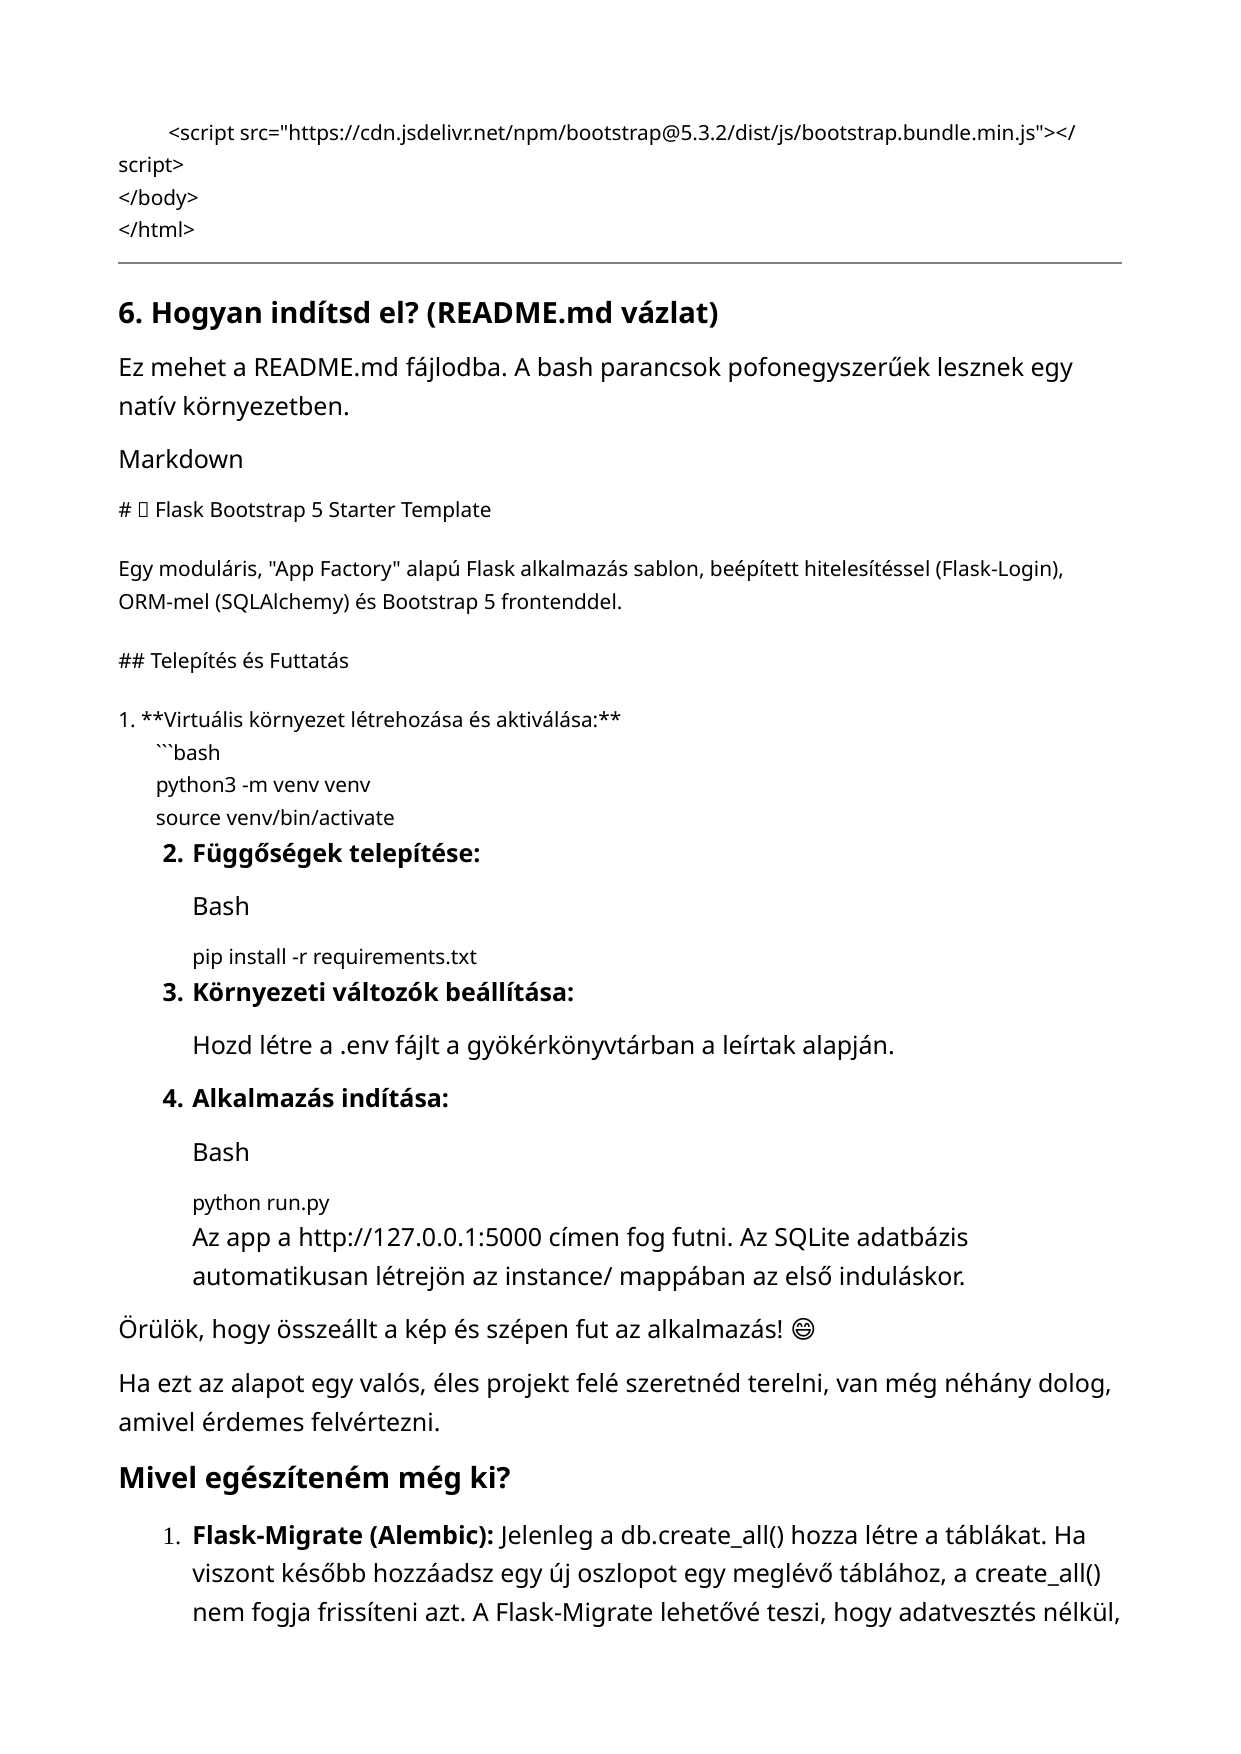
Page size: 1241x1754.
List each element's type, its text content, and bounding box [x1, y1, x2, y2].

text Markdown [118, 442, 1122, 476]
text Ha ezt az alapot egy valós, éles projekt felé szeretnéd terelni, van még néhány dolog, amivel érdemes felvértezni. [118, 1366, 1122, 1438]
list Flask-Migrate (Alembic): Jelenleg a db.create_all() hozza létre a táblákat. Ha viszont később hozzáadsz egy új oszlopot egy meglévő táblához, a create_all() nem fogja frissíteni azt. A Flask-Migrate lehetővé teszi, hogy adatvesztés nélkül, [162, 1517, 1122, 1629]
text Egy moduláris, "App Factory" alapú Flask alkalmazás sablon, beépített hitelesítéssel (Flask-Login), ORM-mel (SQLAlchemy) és Bootstrap 5 frontenddel. [118, 554, 1122, 615]
list Környezeti változók beállítása: [162, 974, 1122, 1008]
list Alkalmazás indítása: [162, 1081, 1122, 1115]
text </body> [118, 183, 1122, 211]
text Örülök, hogy összeállt a kép és szépen fut az alkalmazás! 😄 [118, 1312, 1122, 1346]
subtitle 6. Hogyan indítsd el? (README.md vázlat) [118, 292, 1122, 332]
text # 🚀 Flask Bootstrap 5 Starter Template [118, 495, 1122, 524]
list Hozd létre a .env fájlt a gyökérkönyvtárban a leírtak alapján. [162, 1028, 1122, 1062]
text </html> [118, 215, 1122, 244]
subtitle Mivel egészíteném még ki? [118, 1458, 1122, 1497]
list Függőségek telepítése: [162, 835, 1122, 869]
list Az app a http://127.0.0.1:5000 címen fog futni. Az SQLite adatbázis automatikusan létrejön az instance/ mappában az első induláskor. [162, 1220, 1122, 1293]
list Bash [162, 1134, 1122, 1168]
text python3 -m venv venv [118, 770, 1122, 799]
text 1. **Virtuális környezet létrehozása és aktiválása:** [118, 705, 1122, 734]
text ## Telepítés és Futtatás [118, 646, 1122, 674]
text Ez mehet a README.md fájlodba. A bash parancsok pofonegyszerűek lesznek egy natív környezetben. [118, 350, 1122, 423]
text ```bash [118, 738, 1122, 766]
list pip install -r requirements.txt [162, 942, 1122, 970]
text <script src="https://cdn.jsdelivr.net/npm/bootstrap@5.3.2/dist/js/bootstrap.bundle.min.js"></script> [118, 118, 1122, 179]
list python run.py [162, 1188, 1122, 1216]
list Bash [162, 889, 1122, 923]
text source venv/bin/activate [118, 803, 1122, 831]
